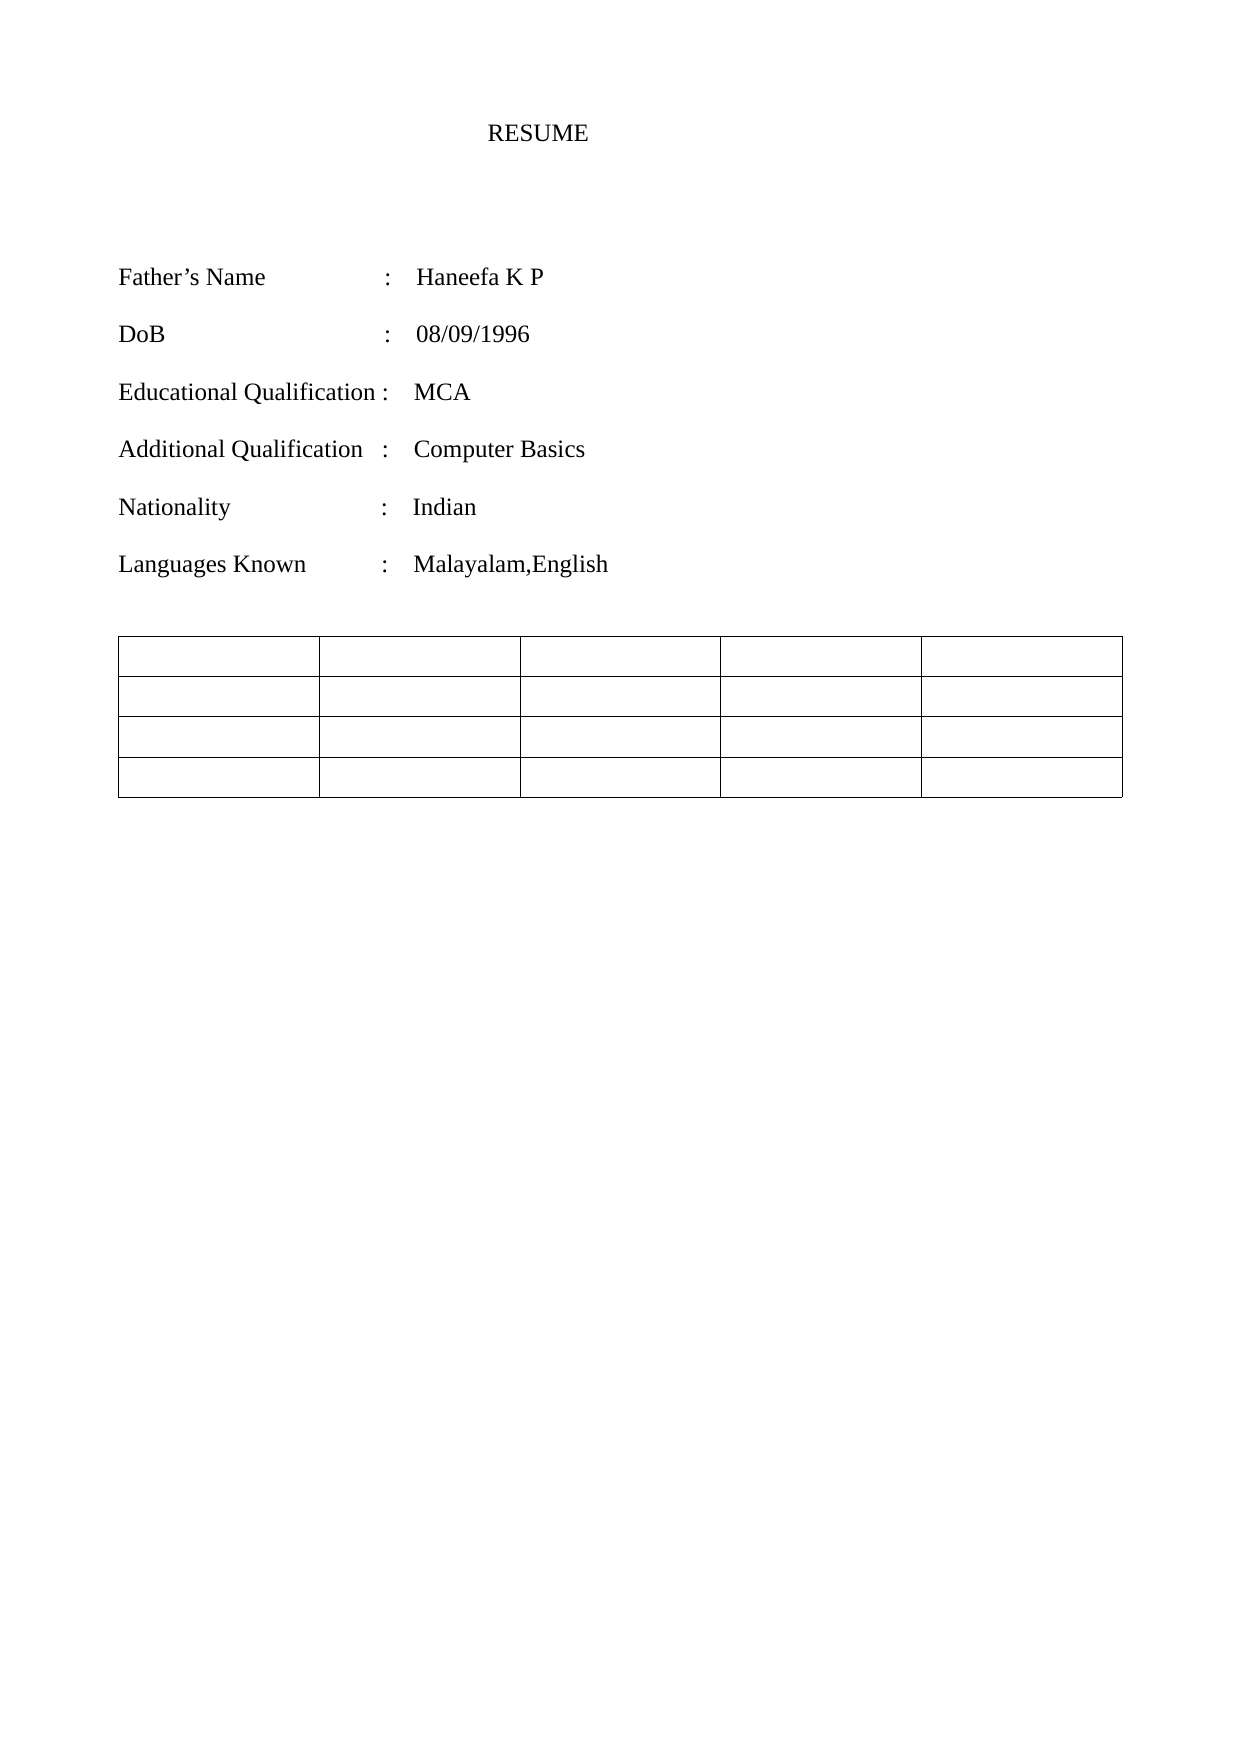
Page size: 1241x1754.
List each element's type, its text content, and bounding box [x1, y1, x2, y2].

text RESUME [118, 118, 1122, 147]
text Nationality : Indian [118, 492, 1122, 521]
text Father’s Name : Haneefa K P [118, 262, 1122, 291]
table_cell [721, 758, 921, 797]
table_cell [119, 677, 319, 716]
table_cell [320, 758, 520, 797]
table_header [119, 637, 319, 676]
table_header [521, 637, 720, 676]
text Educational Qualification : MCA [118, 377, 1122, 406]
table_cell [721, 717, 921, 757]
table_header [320, 637, 520, 676]
table_cell [922, 717, 1122, 757]
table_cell [521, 677, 720, 716]
table_header [721, 637, 921, 676]
table_cell [521, 717, 720, 757]
text Additional Qualification : Computer Basics [118, 434, 1122, 463]
text Languages Known : Malayalam,English [118, 549, 1122, 578]
table_cell [320, 677, 520, 716]
table_cell [521, 758, 720, 797]
text DoB : 08/09/1996 [118, 319, 1122, 348]
table_cell [320, 717, 520, 757]
table_header [922, 637, 1122, 676]
table_cell [922, 758, 1122, 797]
table_cell [119, 717, 319, 757]
table_cell [721, 677, 921, 716]
table_cell [119, 758, 319, 797]
table_cell [922, 677, 1122, 716]
